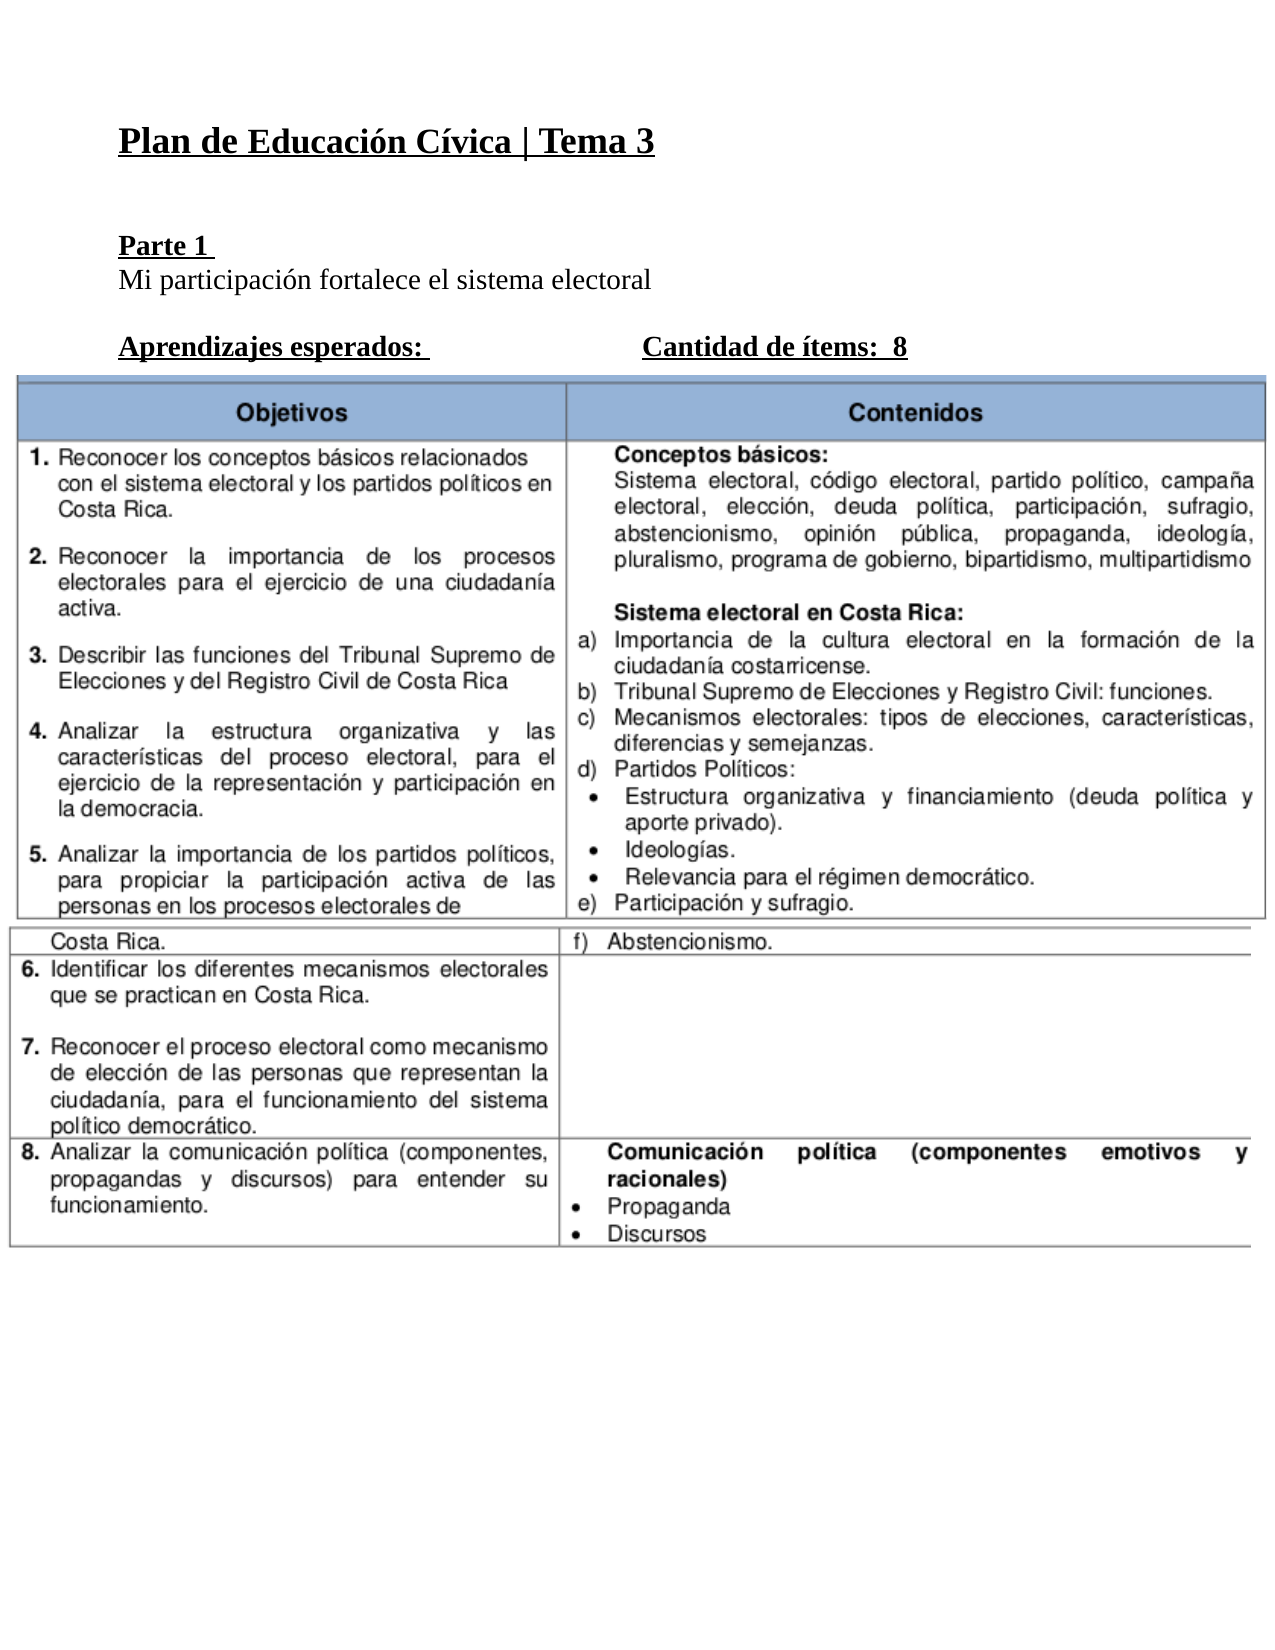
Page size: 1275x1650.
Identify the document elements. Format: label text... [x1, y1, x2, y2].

text Mi participación fortalece el sistema electoral [118, 262, 1157, 295]
text Plan de Educación Cívica | Tema 3 [118, 118, 1157, 161]
text Aprendizajes esperados: Cantidad de ítems: 8 [118, 329, 1157, 362]
picture [4, 375, 1267, 1257]
text Parte 1 [118, 228, 1157, 262]
